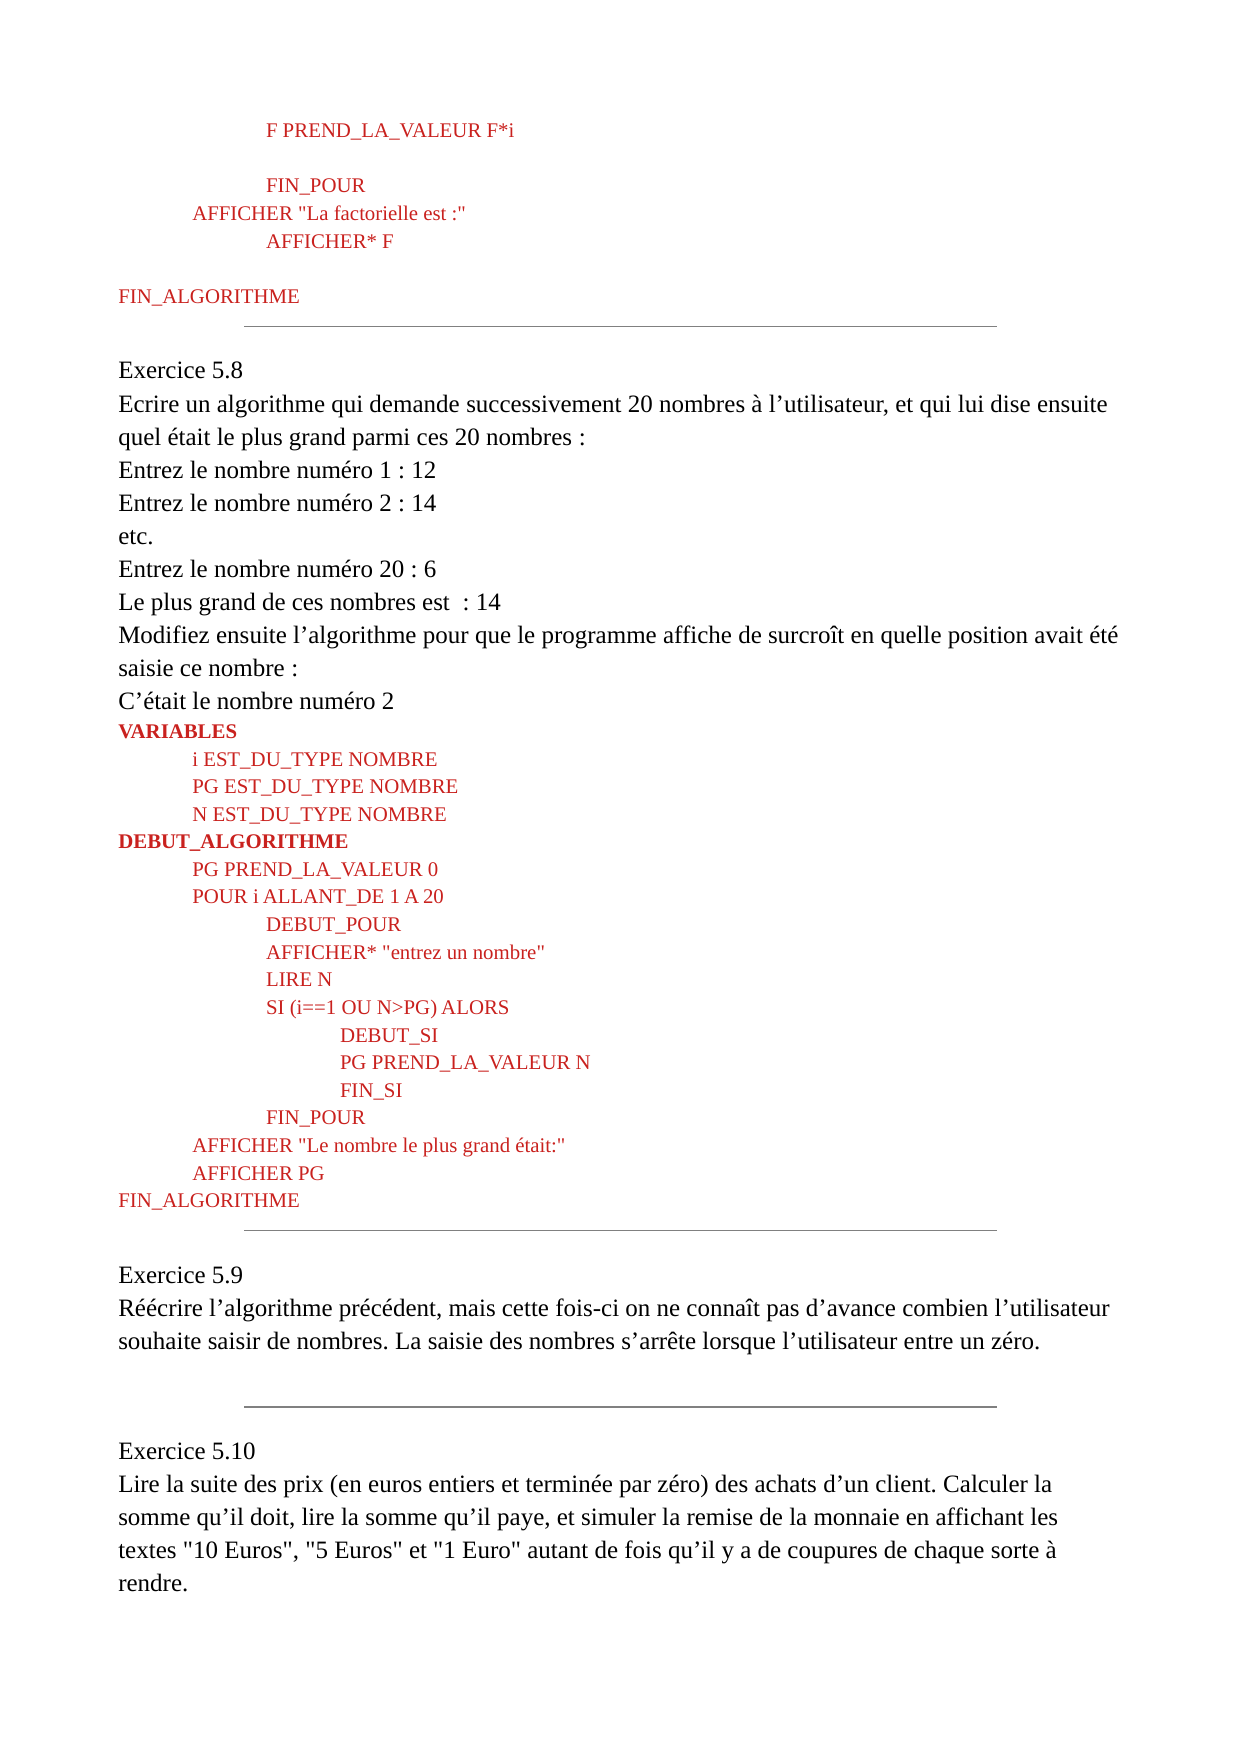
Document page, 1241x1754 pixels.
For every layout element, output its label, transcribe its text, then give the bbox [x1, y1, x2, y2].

text N EST_DU_TYPE NOMBRE [118, 802, 1122, 826]
text Entrez le nombre numéro 1 : 12 Entrez le nombre numéro 2 : 14 etc. Entrez le nombre numéro 20 : 6 Le plus grand de ces nombres est : 14 [118, 455, 1122, 616]
text DEBUT_ALGORITHME [118, 829, 1122, 853]
text Exercice 5.10 [118, 1436, 1122, 1465]
text AFFICHER PG [118, 1161, 1122, 1184]
text AFFICHER "La factorielle est :" [118, 201, 1122, 225]
text Exercice 5.9 [118, 1260, 1122, 1289]
text C’était le nombre numéro 2 [118, 686, 1122, 714]
text Exercice 5.8 [118, 356, 1122, 384]
text AFFICHER "Le nombre le plus grand était:" [118, 1133, 1122, 1157]
text LIRE N [118, 967, 1122, 991]
text VARIABLES [118, 719, 1122, 743]
text PG PREND_LA_VALEUR 0 [118, 857, 1122, 881]
text Ecrire un algorithme qui demande successivement 20 nombres à l’utilisateur, et qui lui dise ensuite quel était le plus grand parmi ces 20 nombres : [118, 389, 1122, 450]
text AFFICHER* "entrez un nombre" [118, 940, 1122, 964]
text FIN_POUR [118, 1105, 1122, 1129]
text FIN_ALGORITHME [118, 1188, 1122, 1212]
text Lire la suite des prix (en euros entiers et terminée par zéro) des achats d’un client. Calculer la somme qu’il doit, lire la somme qu’il paye, et simuler la remise de la monnaie en affichant les textes "10 Euros", "5 Euros" et "1 Euro" autant de fois qu’il y a de coupures de chaque sorte à rendre. [118, 1469, 1122, 1597]
text i EST_DU_TYPE NOMBRE [118, 746, 1122, 771]
text DEBUT_SI [118, 1022, 1122, 1047]
text Modifiez ensuite l’algorithme pour que le programme affiche de surcroît en quelle position avait été saisie ce nombre : [118, 620, 1122, 682]
text Réécrire l’algorithme précédent, mais cette fois-ci on ne connaît pas d’avance combien l’utilisateur souhaite saisir de nombres. La saisie des nombres s’arrête lorsque l’utilisateur entre un zéro. [118, 1293, 1122, 1355]
text POUR i ALLANT_DE 1 A 20 [118, 884, 1122, 908]
text DEBUT_POUR [118, 912, 1122, 936]
text AFFICHER* F [118, 228, 1122, 253]
text SI (i==1 OU N>PG) ALORS [118, 995, 1122, 1019]
text FIN_POUR [118, 173, 1122, 197]
text PG EST_DU_TYPE NOMBRE [118, 774, 1122, 798]
text PG PREND_LA_VALEUR N [118, 1050, 1122, 1074]
text FIN_ALGORITHME [118, 284, 1122, 308]
text F PREND_LA_VALEUR F*i [118, 118, 1122, 142]
text FIN_SI [118, 1078, 1122, 1102]
